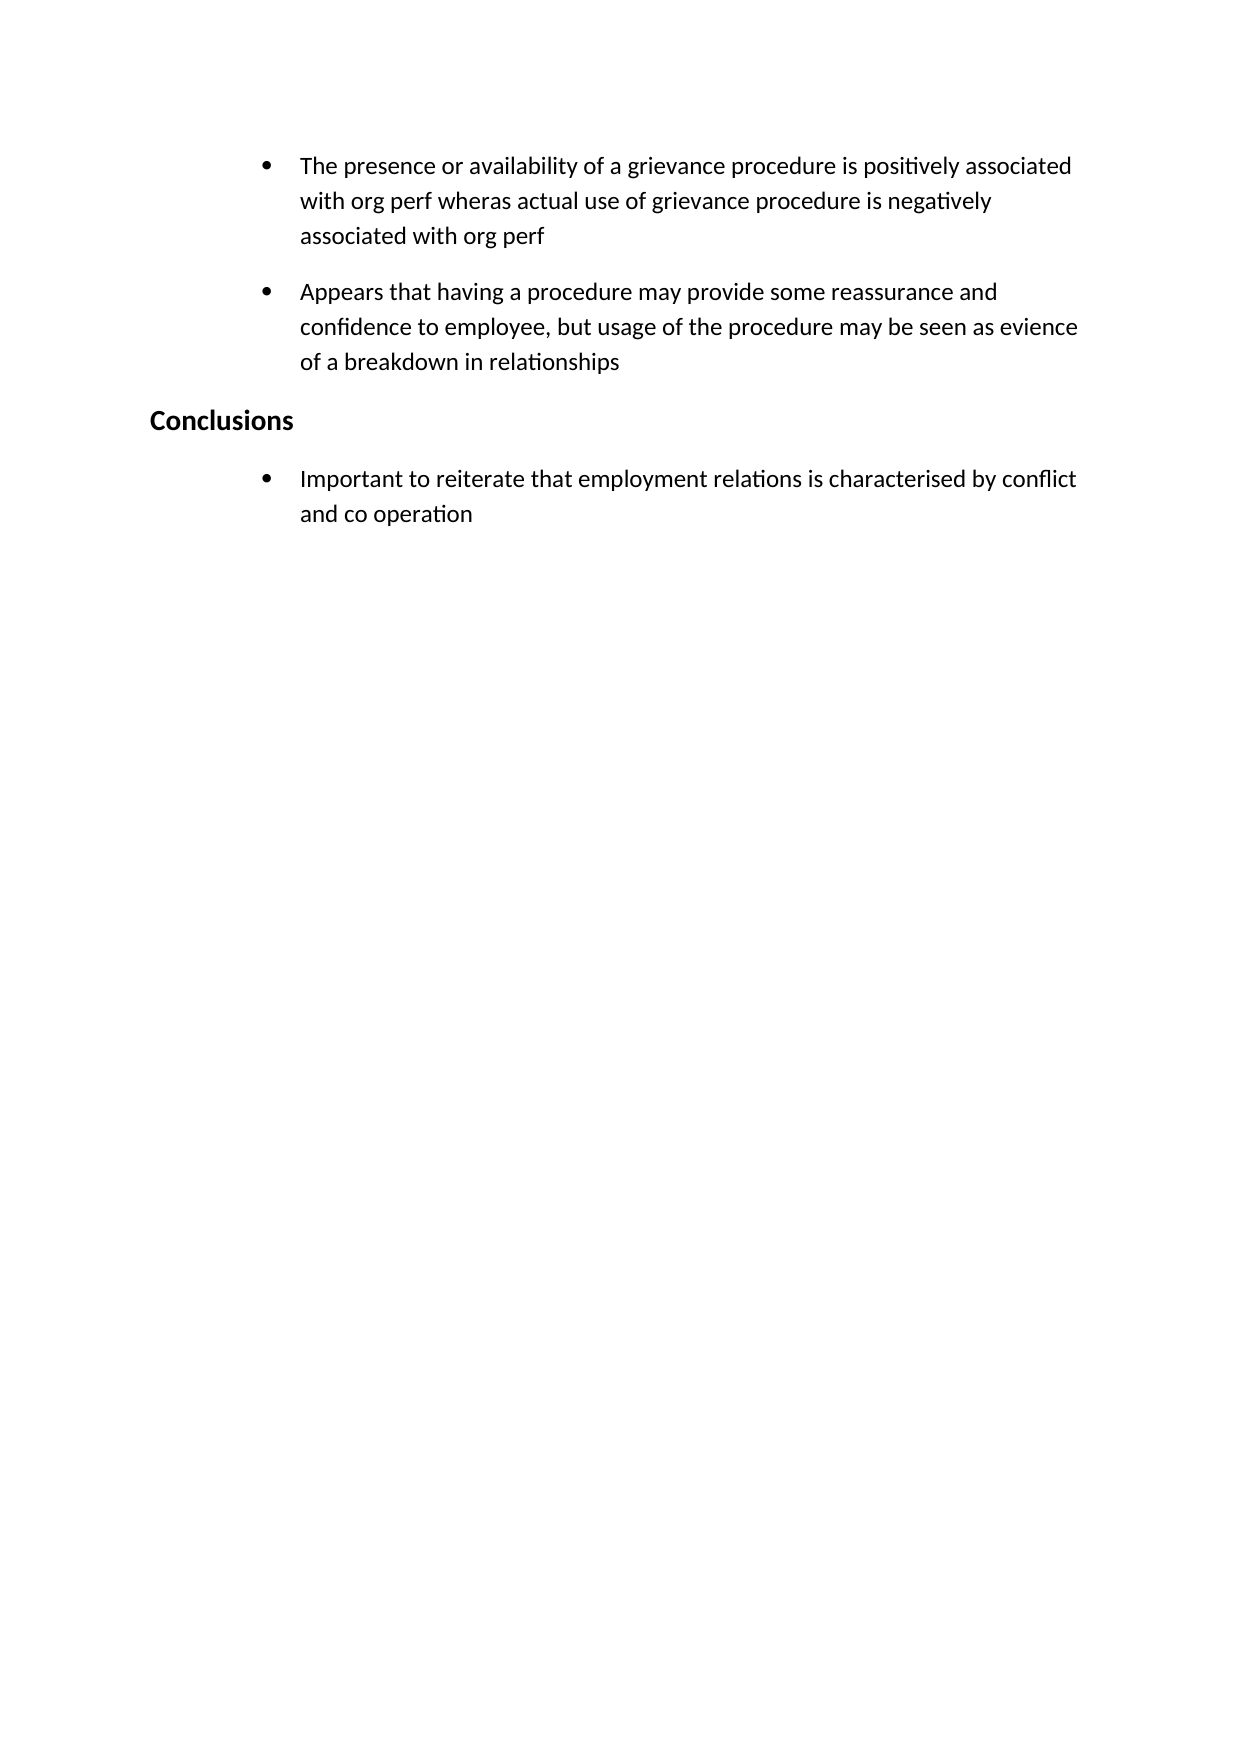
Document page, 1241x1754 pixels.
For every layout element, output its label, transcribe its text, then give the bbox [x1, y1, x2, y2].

list Important to reiterate that employment relations is characterised by conflict and co operation [262, 463, 1090, 529]
list Appears that having a procedure may provide some reassurance and confidence to employee, but usage of the procedure may be seen as evience of a breakdown in relationships [262, 276, 1090, 376]
list The presence or availability of a grievance procedure is positively associated with org perf wheras actual use of grievance procedure is negatively associated with org perf [262, 150, 1090, 251]
text Conclusions [150, 402, 1090, 437]
